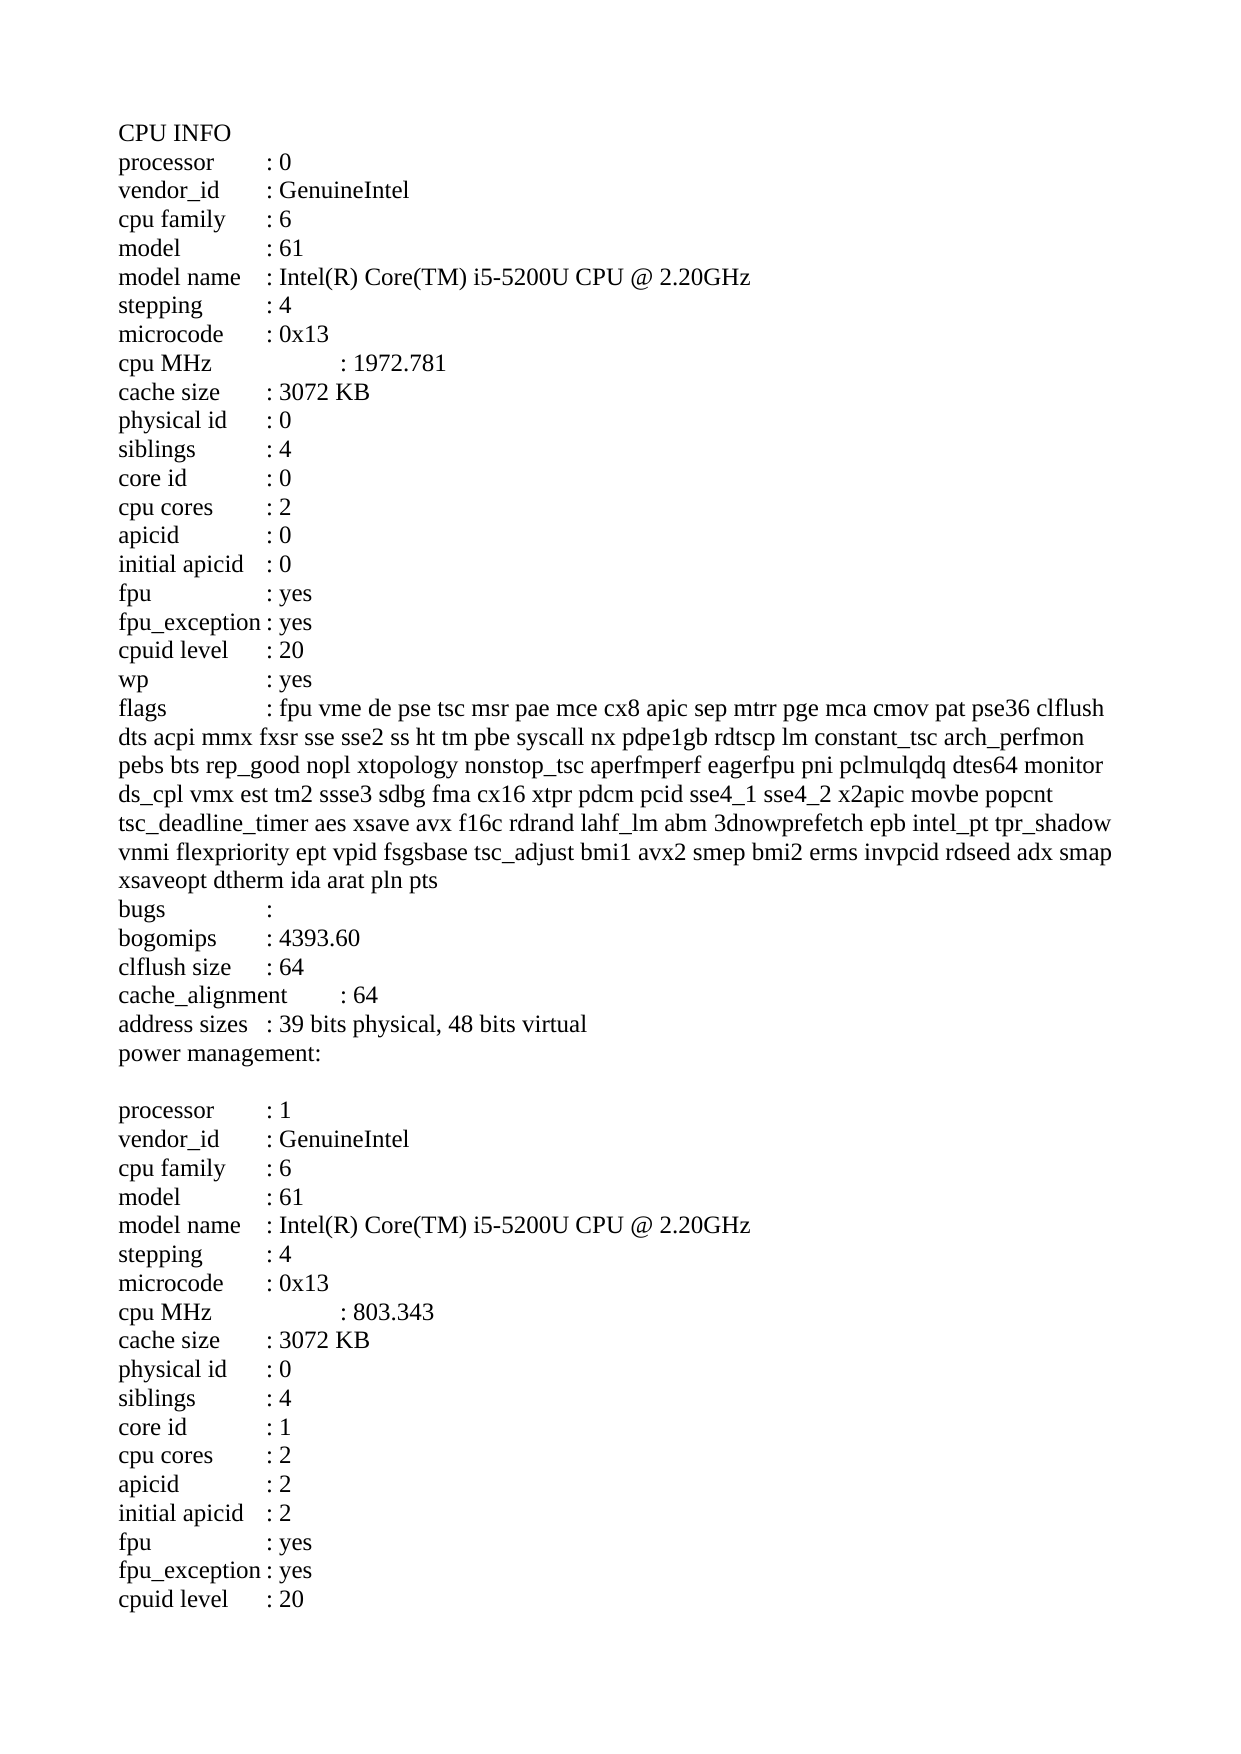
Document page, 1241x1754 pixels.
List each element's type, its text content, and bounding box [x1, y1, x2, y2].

text cpu cores : 2 [118, 492, 1122, 521]
text cache size : 3072 KB [118, 377, 1122, 406]
text siblings : 4 [118, 434, 1122, 463]
text microcode : 0x13 [118, 319, 1122, 348]
text cpu MHz : 803.343 [118, 1297, 1122, 1326]
text siblings : 4 [118, 1383, 1122, 1412]
text core id : 1 [118, 1412, 1122, 1441]
text cpu family : 6 [118, 204, 1122, 233]
text stepping : 4 [118, 1239, 1122, 1268]
text bugs : [118, 894, 1122, 923]
text core id : 0 [118, 463, 1122, 492]
text cpu family : 6 [118, 1153, 1122, 1182]
text model name : Intel(R) Core(TM) i5-5200U CPU @ 2.20GHz [118, 262, 1122, 291]
text cpu cores : 2 [118, 1441, 1122, 1469]
text stepping : 4 [118, 291, 1122, 319]
text fpu_exception : yes [118, 1556, 1122, 1584]
text power management: [118, 1038, 1122, 1067]
text cpu MHz : 1972.781 [118, 348, 1122, 377]
text physical id : 0 [118, 1354, 1122, 1383]
text vendor_id : GenuineIntel [118, 1124, 1122, 1153]
text model : 61 [118, 233, 1122, 262]
text model name : Intel(R) Core(TM) i5-5200U CPU @ 2.20GHz [118, 1211, 1122, 1239]
text physical id : 0 [118, 406, 1122, 434]
text fpu : yes [118, 1527, 1122, 1556]
text microcode : 0x13 [118, 1268, 1122, 1297]
text wp : yes [118, 664, 1122, 693]
text address sizes : 39 bits physical, 48 bits virtual [118, 1009, 1122, 1038]
text fpu_exception : yes [118, 607, 1122, 636]
text clflush size : 64 [118, 952, 1122, 981]
text initial apicid : 0 [118, 549, 1122, 578]
text fpu : yes [118, 578, 1122, 607]
text cpuid level : 20 [118, 636, 1122, 664]
text vendor_id : GenuineIntel [118, 176, 1122, 204]
text processor : 1 [118, 1096, 1122, 1124]
text processor : 0 [118, 147, 1122, 176]
text cpuid level : 20 [118, 1584, 1122, 1613]
text flags : fpu vme de pse tsc msr pae mce cx8 apic sep mtrr pge mca cmov pat pse36 clflush dts acpi mmx fxsr sse sse2 ss ht tm pbe syscall nx pdpe1gb rdtscp lm constant_tsc arch_perfmon pebs bts rep_good nopl xtopology nonstop_tsc aperfmperf eagerfpu pni pclmulqdq dtes64 monitor ds_cpl vmx est tm2 ssse3 sdbg fma cx16 xtpr pdcm pcid sse4_1 sse4_2 x2apic movbe popcnt tsc_deadline_timer aes xsave avx f16c rdrand lahf_lm abm 3dnowprefetch epb intel_pt tpr_shadow vnmi flexpriority ept vpid fsgsbase tsc_adjust bmi1 avx2 smep bmi2 erms invpcid rdseed adx smap xsaveopt dtherm ida arat pln pts [118, 693, 1122, 894]
text initial apicid : 2 [118, 1498, 1122, 1527]
text bogomips : 4393.60 [118, 923, 1122, 952]
text cache size : 3072 KB [118, 1326, 1122, 1354]
text CPU INFO [118, 118, 1122, 147]
text model : 61 [118, 1182, 1122, 1211]
text apicid : 0 [118, 521, 1122, 549]
text apicid : 2 [118, 1469, 1122, 1498]
text cache_alignment : 64 [118, 981, 1122, 1009]
